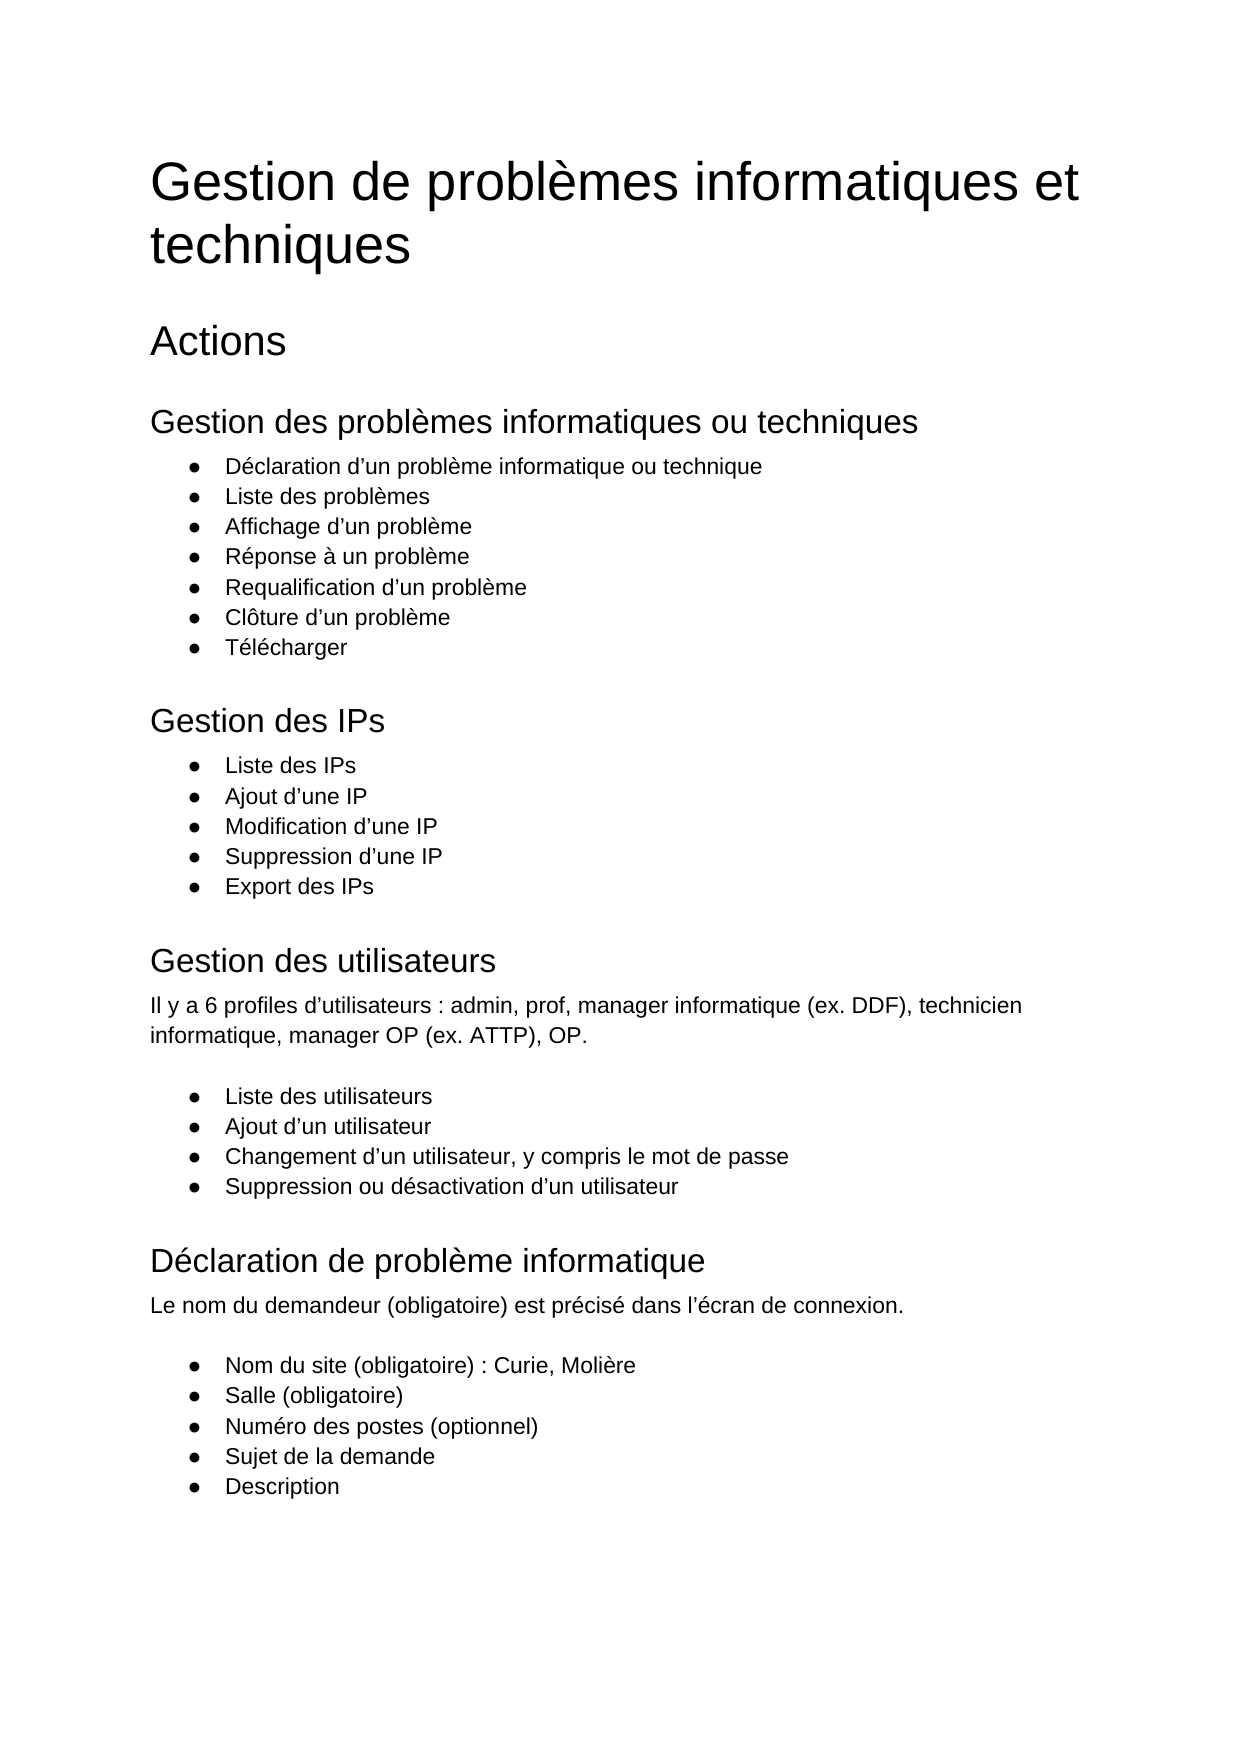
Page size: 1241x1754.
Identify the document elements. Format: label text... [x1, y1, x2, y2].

list Réponse à un problème [187, 543, 1090, 569]
subtitle Actions [150, 316, 1090, 364]
list Clôture d’un problème [187, 604, 1090, 630]
list Changement d’un utilisateur, y compris le mot de passe [187, 1143, 1090, 1169]
list Affichage d’un problème [187, 513, 1090, 539]
list Liste des IPs [187, 752, 1090, 779]
list Suppression d’une IP [187, 843, 1090, 869]
subtitle Gestion des utilisateurs [150, 941, 1090, 979]
list Télécharger [187, 634, 1090, 660]
list Salle (obligatoire) [187, 1382, 1090, 1409]
list Déclaration d’un problème informatique ou technique [187, 453, 1090, 479]
list Ajout d’un utilisateur [187, 1113, 1090, 1139]
list Numéro des postes (optionnel) [187, 1413, 1090, 1439]
list Sujet de la demande [187, 1443, 1090, 1469]
text Le nom du demandeur (obligatoire) est précisé dans l’écran de connexion. [150, 1292, 1090, 1318]
list Modification d’une IP [187, 813, 1090, 839]
list Suppression ou désactivation d’un utilisateur [187, 1173, 1090, 1199]
list Description [187, 1473, 1090, 1499]
text Il y a 6 profiles d’utilisateurs : admin, prof, manager informatique (ex. DDF), technicien informatique, manager OP (ex. ATTP), OP. [150, 992, 1090, 1048]
list Nom du site (obligatoire) : Curie, Molière [187, 1352, 1090, 1379]
title Gestion de problèmes informatiques et techniques [150, 150, 1090, 274]
list Ajout d’une IP [187, 783, 1090, 809]
subtitle Gestion des IPs [150, 702, 1090, 740]
list Liste des utilisateurs [187, 1083, 1090, 1109]
subtitle Gestion des problèmes informatiques ou techniques [150, 402, 1090, 440]
list Export des IPs [187, 873, 1090, 900]
subtitle Déclaration de problème informatique [150, 1241, 1090, 1279]
list Requalification d’un problème [187, 573, 1090, 600]
list Liste des problèmes [187, 483, 1090, 509]
